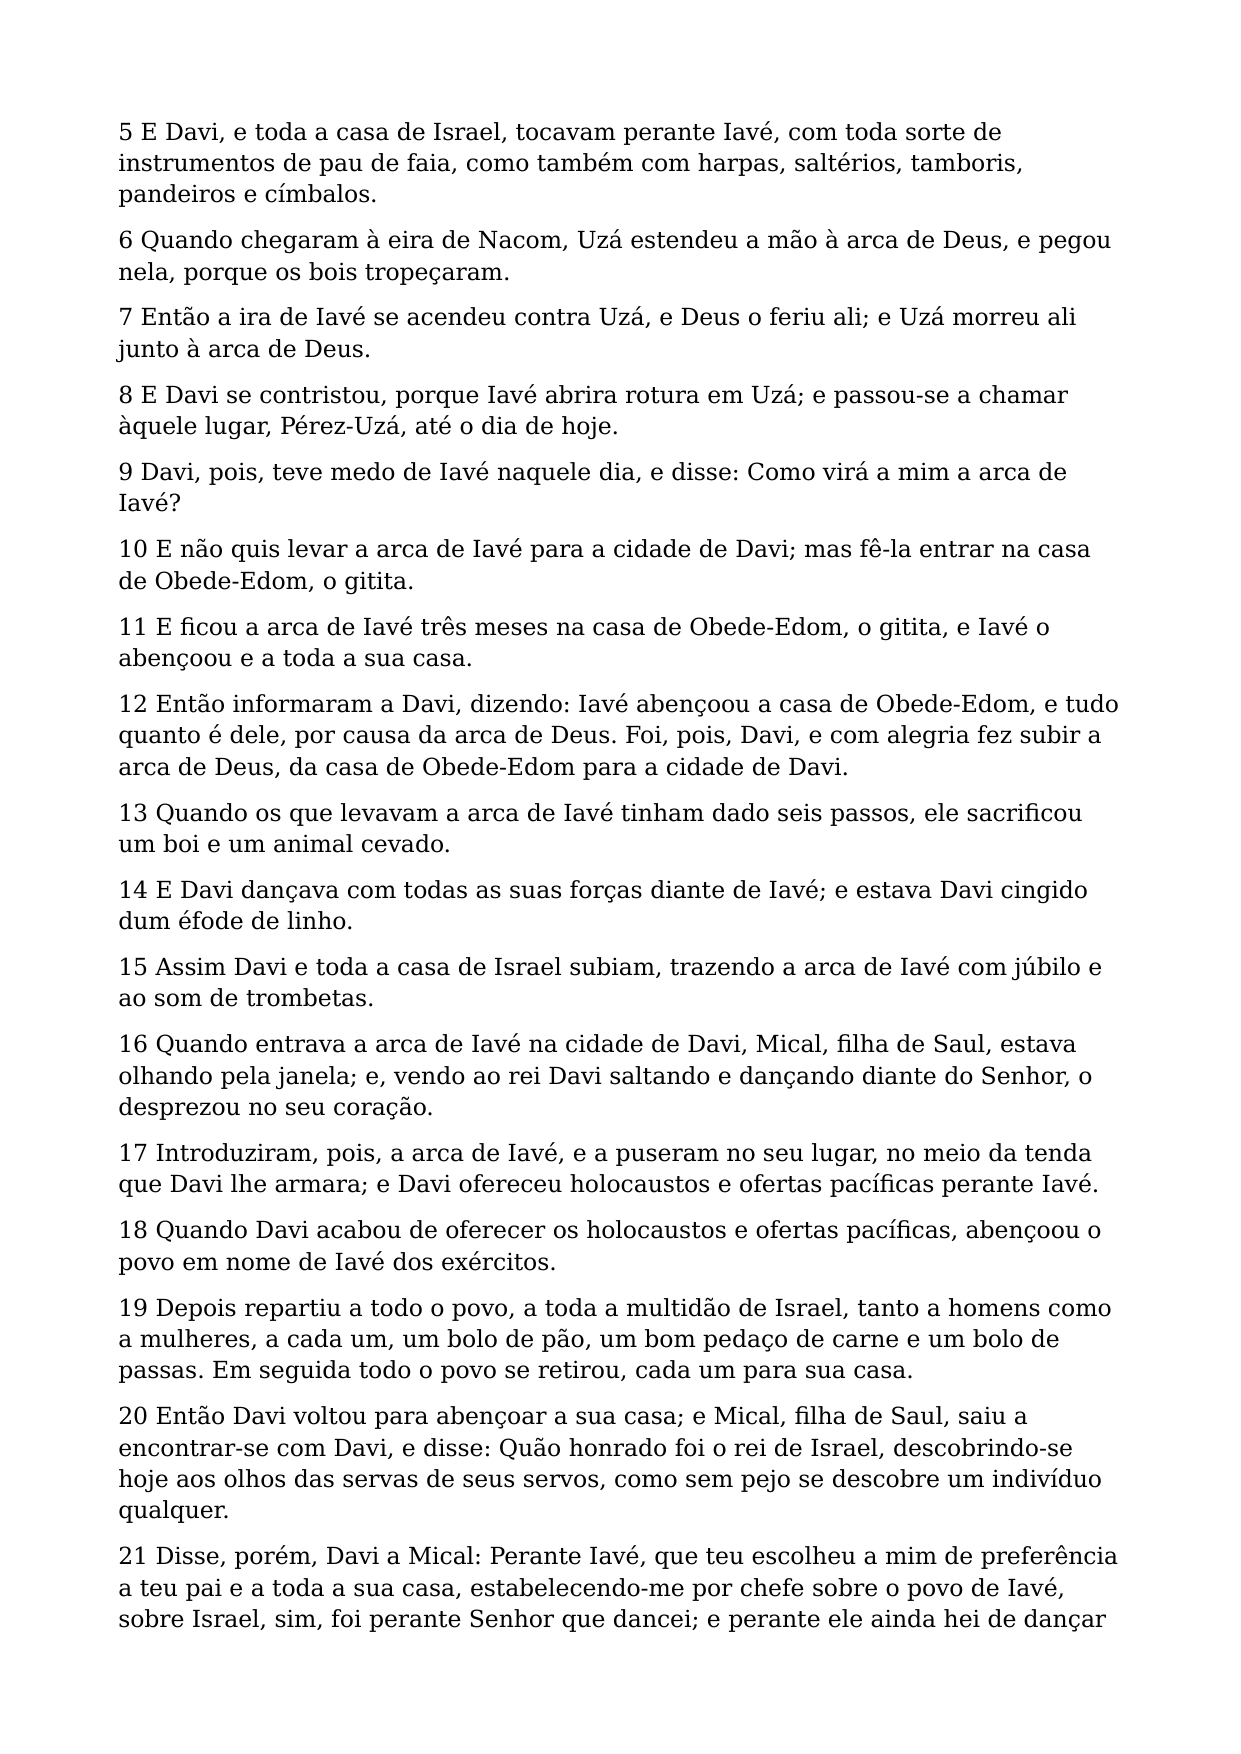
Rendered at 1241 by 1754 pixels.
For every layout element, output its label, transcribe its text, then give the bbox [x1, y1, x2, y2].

text 12 Então informaram a Davi, dizendo: Iavé abençoou a casa de Obede-Edom, e tudo quanto é dele, por causa da arca de Deus. Foi, pois, Davi, e com alegria fez subir a arca de Deus, da casa de Obede-Edom para a cidade de Davi. [118, 691, 1122, 781]
text 6 Quando chegaram à eira de Nacom, Uzá estendeu a mão à arca de Deus, e pegou nela, porque os bois tropeçaram. [118, 227, 1122, 285]
text 15 Assim Davi e toda a casa de Israel subiam, trazendo a arca de Iavé com júbilo e ao som de trombetas. [118, 954, 1122, 1012]
text 8 E Davi se contristou, porque Iavé abrira rotura em Uzá; e passou-se a chamar àquele lugar, Pérez-Uzá, até o dia de hoje. [118, 381, 1122, 440]
text 10 E não quis levar a arca de Iavé para a cidade de Davi; mas fê-la entrar na casa de Obede-Edom, o gitita. [118, 536, 1122, 594]
text 17 Introduziram, pois, a arca de Iavé, e a puseram no seu lugar, no meio da tenda que Davi lhe armara; e Davi ofereceu holocaustos e ofertas pacíficas perante Iavé. [118, 1140, 1122, 1198]
text 5 E Davi, e toda a casa de Israel, tocavam perante Iavé, com toda sorte de instrumentos de pau de faia, como também com harpas, saltérios, tamboris, pandeiros e címbalos. [118, 118, 1122, 208]
text 9 Davi, pois, teve medo de Iavé naquele dia, e disse: Como virá a mim a arca de Iavé? [118, 459, 1122, 517]
text 13 Quando os que levavam a arca de Iavé tinham dado seis passos, ele sacrificou um boi e um animal cevado. [118, 799, 1122, 858]
text 7 Então a ira de Iavé se acendeu contra Uzá, e Deus o feriu ali; e Uzá morreu ali junto à arca de Deus. [118, 304, 1122, 363]
text 14 E Davi dançava com todas as suas forças diante de Iavé; e estava Davi cingido dum éfode de linho. [118, 876, 1122, 935]
text 19 Depois repartiu a todo o povo, a toda a multidão de Israel, tanto a homens como a mulheres, a cada um, um bolo de pão, um bom pedaço de carne e um bolo de passas. Em seguida todo o povo se retirou, cada um para sua casa. [118, 1294, 1122, 1384]
text 18 Quando Davi acabou de oferecer os holocaustos e ofertas pacíficas, abençoou o povo em nome de Iavé dos exércitos. [118, 1217, 1122, 1276]
text 20 Então Davi voltou para abençoar a sua casa; e Mical, filha de Saul, saiu a encontrar-se com Davi, e disse: Quão honrado foi o rei de Israel, descobrindo-se hoje aos olhos das servas de seus servos, como sem pejo se descobre um indivíduo qualquer. [118, 1403, 1122, 1524]
text 21 Disse, porém, Davi a Mical: Perante Iavé, que teu escolheu a mim de preferência a teu pai e a toda a sua casa, estabelecendo-me por chefe sobre o povo de Iavé, sobre Israel, sim, foi perante Senhor que dancei; e perante ele ainda hei de dançar [118, 1543, 1122, 1633]
text 11 E ficou a arca de Iavé três meses na casa de Obede-Edom, o gitita, e Iavé o abençoou e a toda a sua casa. [118, 613, 1122, 672]
text 16 Quando entrava a arca de Iavé na cidade de Davi, Mical, filha de Saul, estava olhando pela janela; e, vendo ao rei Davi saltando e dançando diante do Senhor, o desprezou no seu coração. [118, 1031, 1122, 1121]
